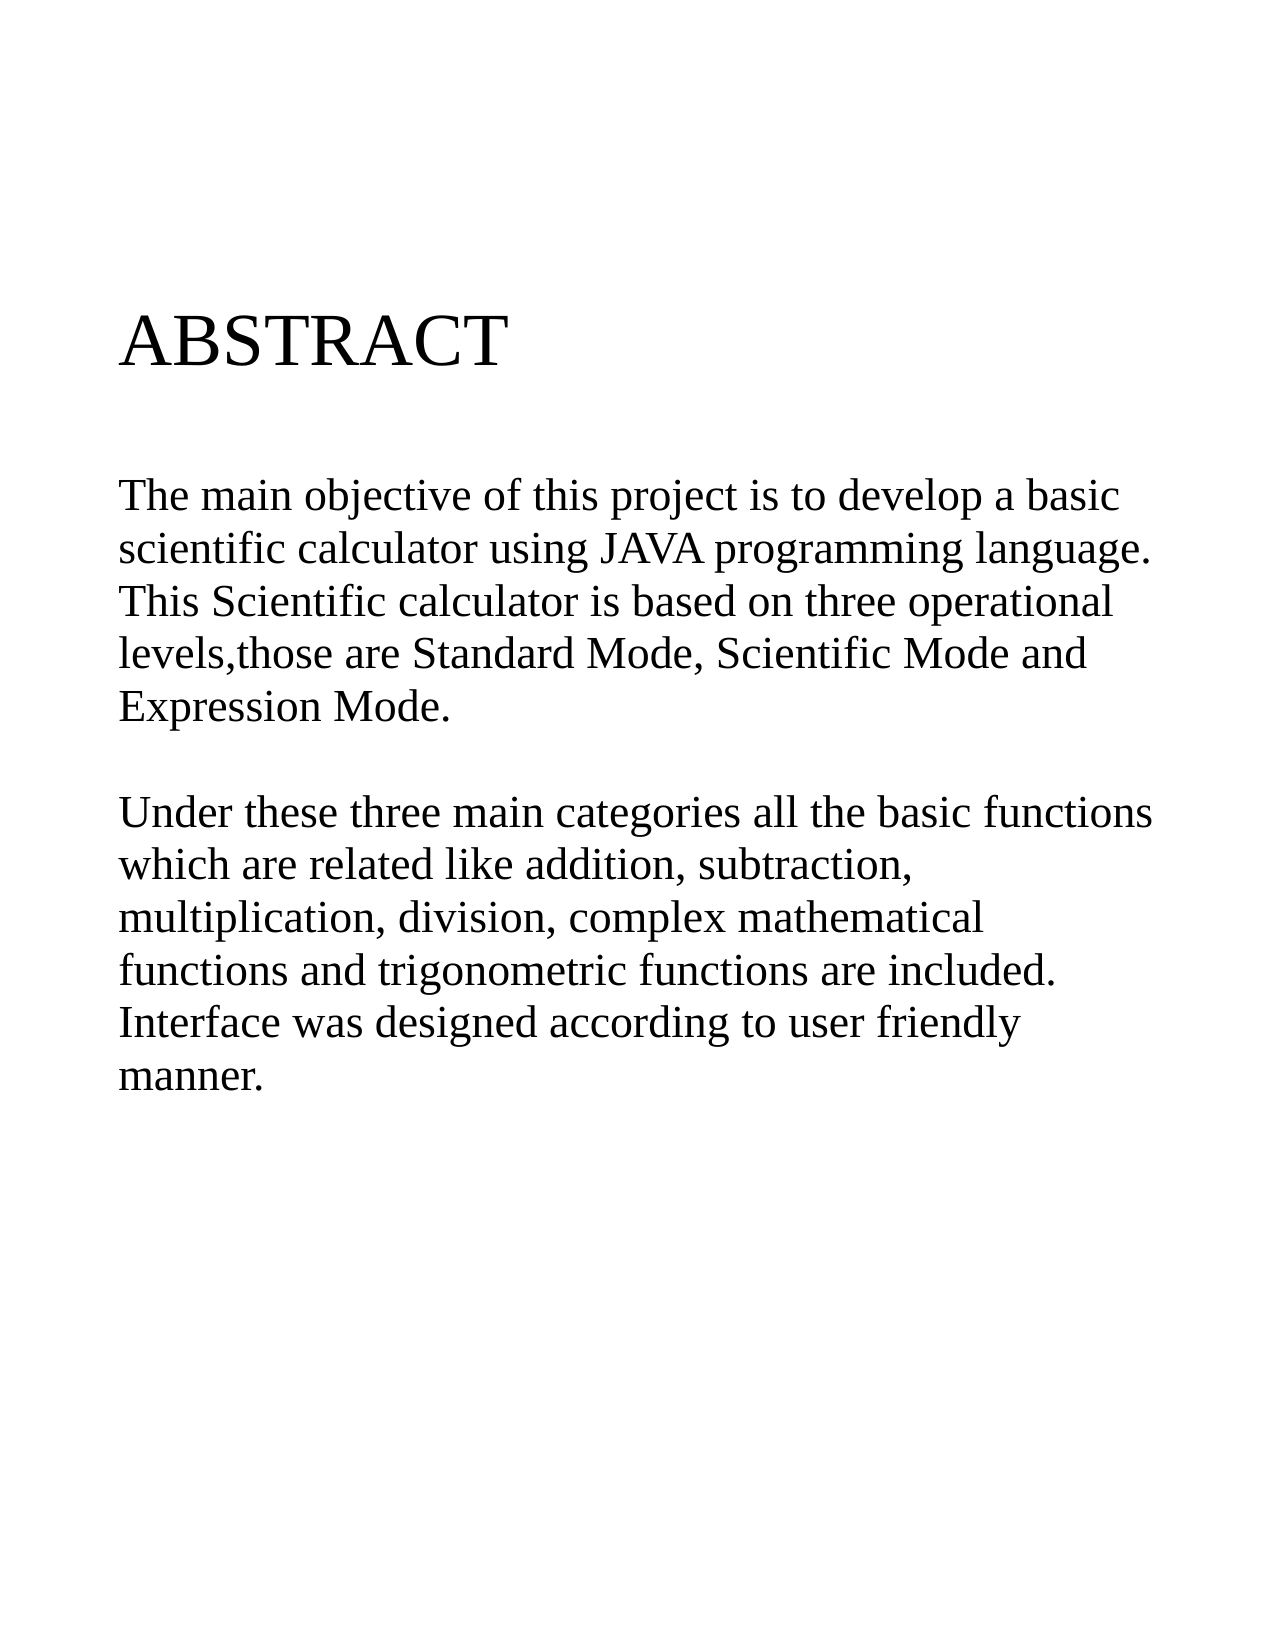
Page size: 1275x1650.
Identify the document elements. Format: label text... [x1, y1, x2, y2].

text This Scientific calculator is based on three operational levels,those are Standard Mode, Scientific Mode and Expression Mode. [118, 573, 1157, 731]
text ABSTRACT [118, 295, 1157, 382]
text The main objective of this project is to develop a basic scientific calculator using JAVA programming language. [118, 468, 1157, 573]
text Under these three main categories all the basic functions which are related like addition, subtraction, multiplication, division, complex mathematical functions and trigonometric functions are included. Interface was designed according to user friendly manner. [118, 784, 1157, 1100]
